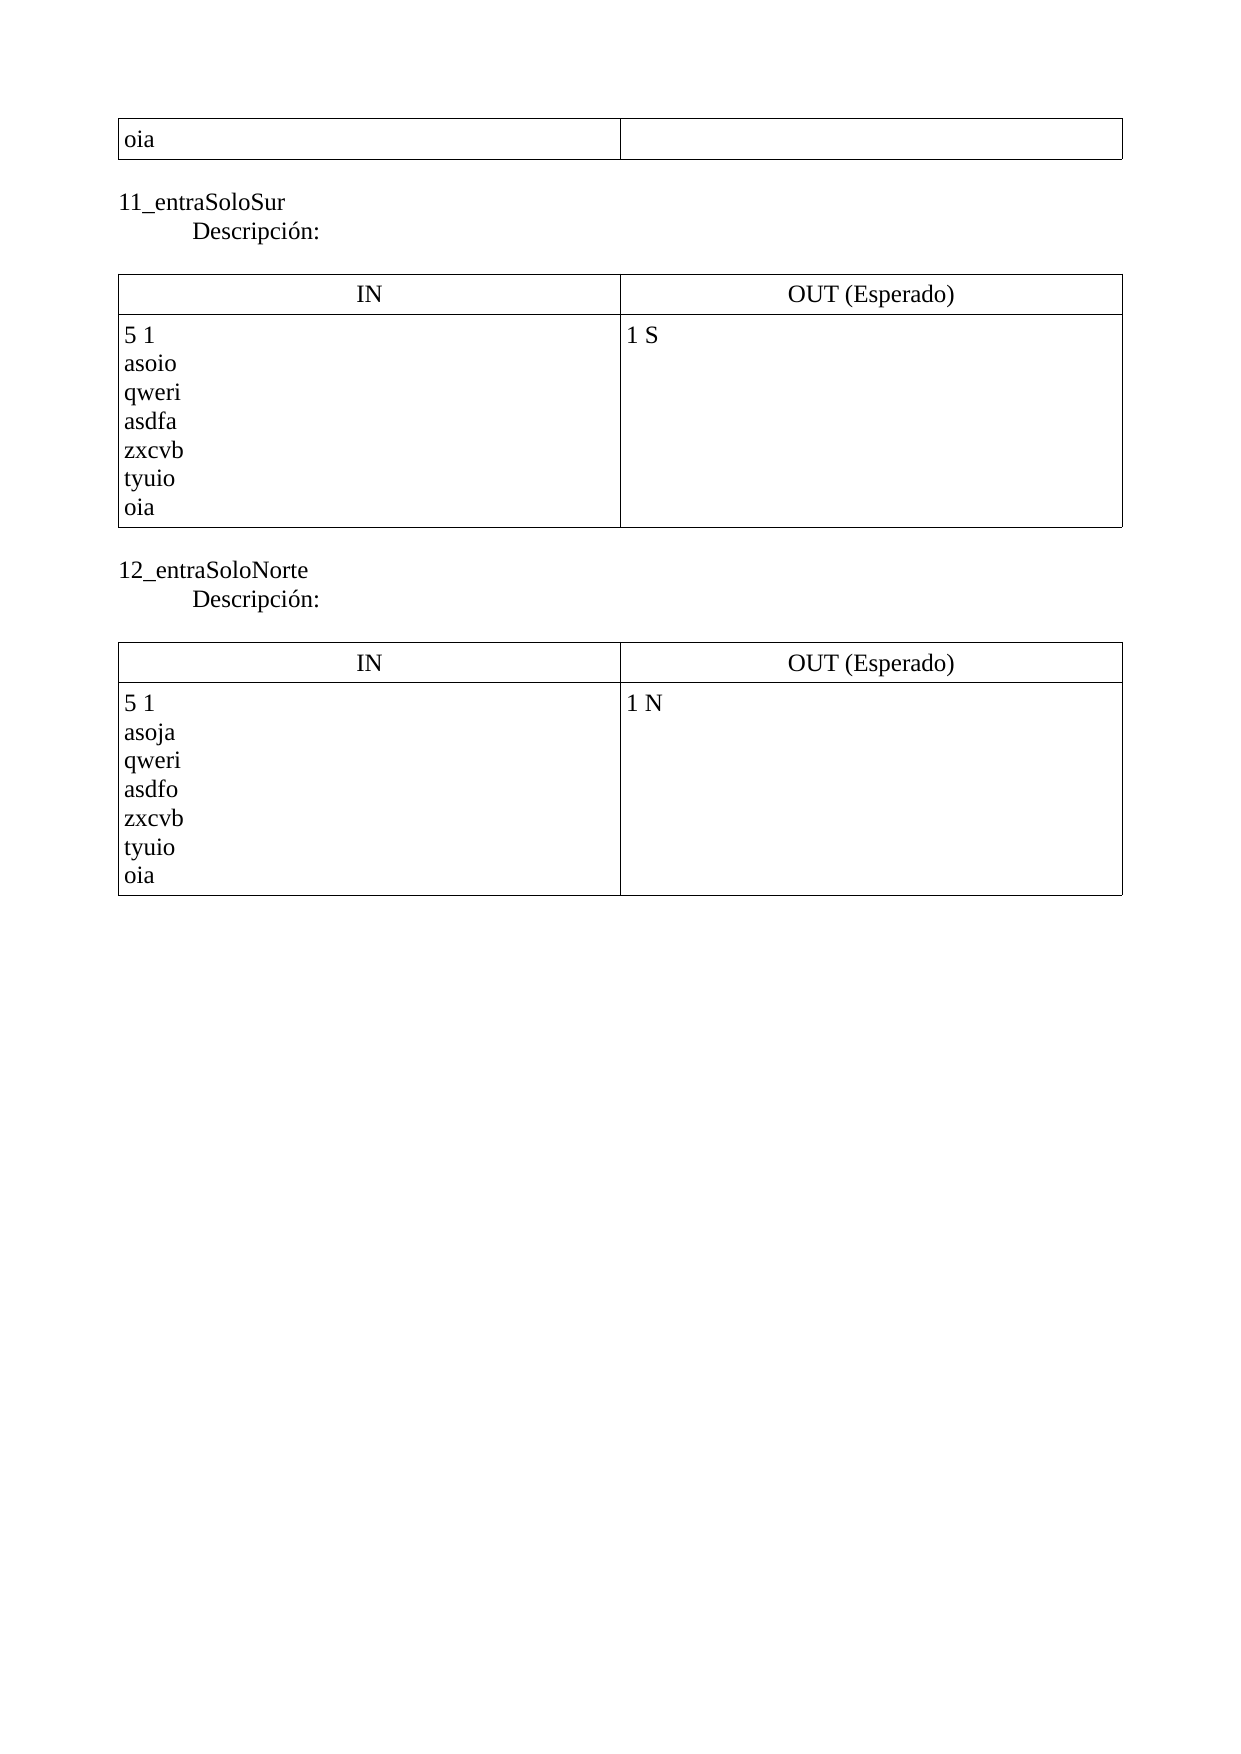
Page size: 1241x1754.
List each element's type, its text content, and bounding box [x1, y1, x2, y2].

table_header OUT (Esperado) [621, 643, 1122, 682]
text 12_entraSoloNorte [118, 556, 1122, 584]
text Descripción: [118, 584, 1122, 613]
table_cell 1 S [621, 315, 1122, 527]
table_cell [621, 119, 1122, 158]
table_cell 1 N [621, 683, 1122, 895]
table_cell oia [119, 119, 620, 158]
table_cell 5 1 asoja qweri asdfo zxcvb tyuio oia [119, 683, 620, 895]
text Descripción: [118, 216, 1122, 245]
table_header IN [119, 275, 620, 314]
table_header IN [119, 643, 620, 682]
table_header OUT (Esperado) [621, 275, 1122, 314]
table_cell 5 1 asoio qweri asdfa zxcvb tyuio oia [119, 315, 620, 527]
text 11_entraSoloSur [118, 187, 1122, 216]
